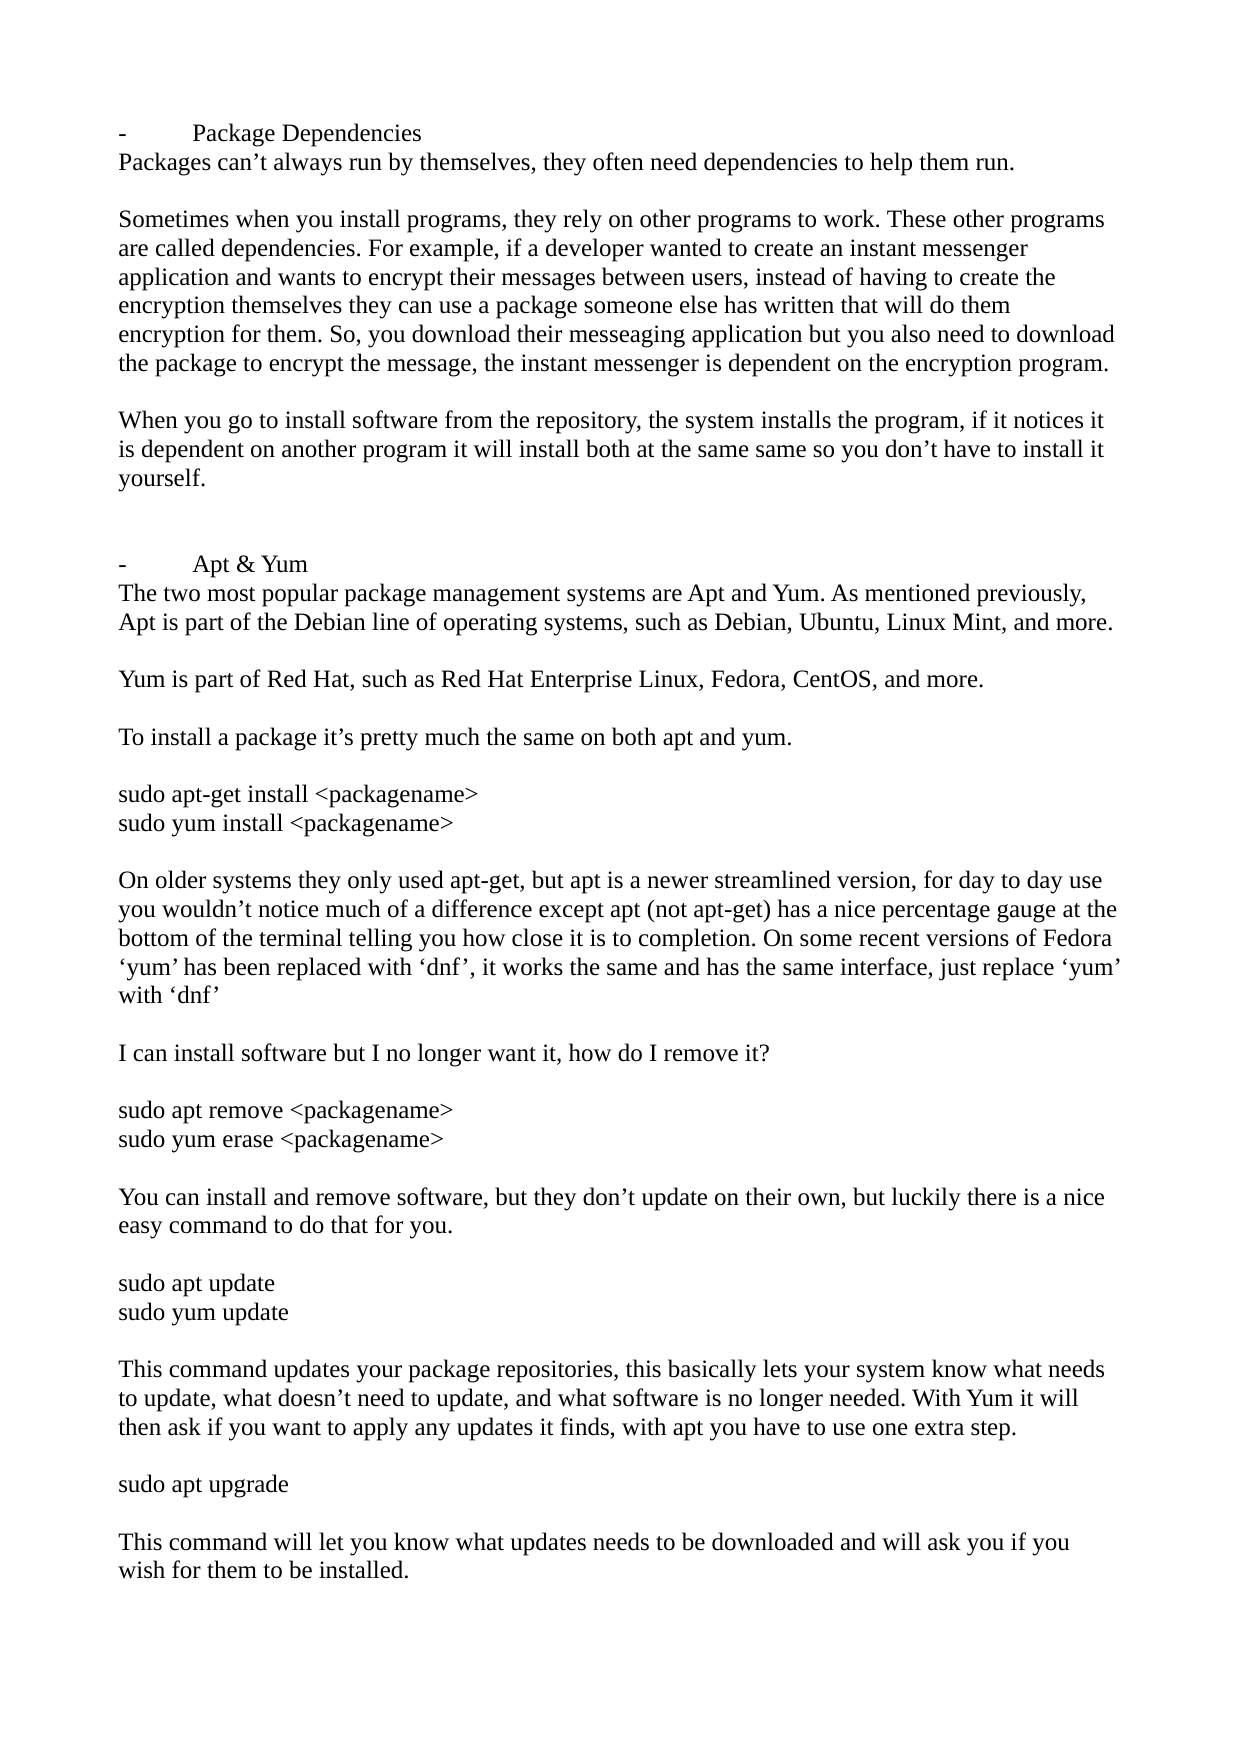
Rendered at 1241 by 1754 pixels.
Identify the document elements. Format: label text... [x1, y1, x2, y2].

text sudo apt-get install <packagename> [118, 779, 1122, 808]
text I can install software but I no longer want it, how do I remove it? [118, 1038, 1122, 1067]
text You can install and remove software, but they don’t update on their own, but luckily there is a nice easy command to do that for you. [118, 1182, 1122, 1239]
text - Apt & Yum [118, 549, 1122, 578]
text sudo apt upgrade [118, 1469, 1122, 1498]
text Yum is part of Red Hat, such as Red Hat Enterprise Linux, Fedora, CentOS, and more. [118, 664, 1122, 693]
text On older systems they only used apt-get, but apt is a newer streamlined version, for day to day use you wouldn’t notice much of a difference except apt (not apt-get) has a nice percentage gauge at the bottom of the terminal telling you how close it is to completion. On some recent versions of Fedora ‘yum’ has been replaced with ‘dnf’, it works the same and has the same interface, just replace ‘yum’ with ‘dnf’ [118, 866, 1122, 1009]
text Packages can’t always run by themselves, they often need dependencies to help them run. [118, 147, 1122, 176]
text sudo yum install <packagename> [118, 808, 1122, 837]
text sudo yum update [118, 1297, 1122, 1326]
text When you go to install software from the repository, the system installs the program, if it notices it is dependent on another program it will install both at the same same so you don’t have to install it yourself. [118, 406, 1122, 492]
text The two most popular package management systems are Apt and Yum. As mentioned previously, Apt is part of the Debian line of operating systems, such as Debian, Ubuntu, Linux Mint, and more. [118, 578, 1122, 636]
text - Package Dependencies [118, 118, 1122, 147]
text sudo apt remove <packagename> [118, 1096, 1122, 1124]
text Sometimes when you install programs, they rely on other programs to work. These other programs are called dependencies. For example, if a developer wanted to create an instant messenger application and wants to encrypt their messages between users, instead of having to create the encryption themselves they can use a package someone else has written that will do them encryption for them. So, you download their messeaging application but you also need to download the package to encrypt the message, the instant messenger is dependent on the encryption program. [118, 204, 1122, 377]
text This command updates your package repositories, this basically lets your system know what needs to update, what doesn’t need to update, and what software is no longer needed. With Yum it will then ask if you want to apply any updates it finds, with apt you have to use one extra step. [118, 1354, 1122, 1441]
text To install a package it’s pretty much the same on both apt and yum. [118, 722, 1122, 751]
text sudo apt update [118, 1268, 1122, 1297]
text This command will let you know what updates needs to be downloaded and will ask you if you wish for them to be installed. [118, 1527, 1122, 1584]
text sudo yum erase <packagename> [118, 1124, 1122, 1153]
